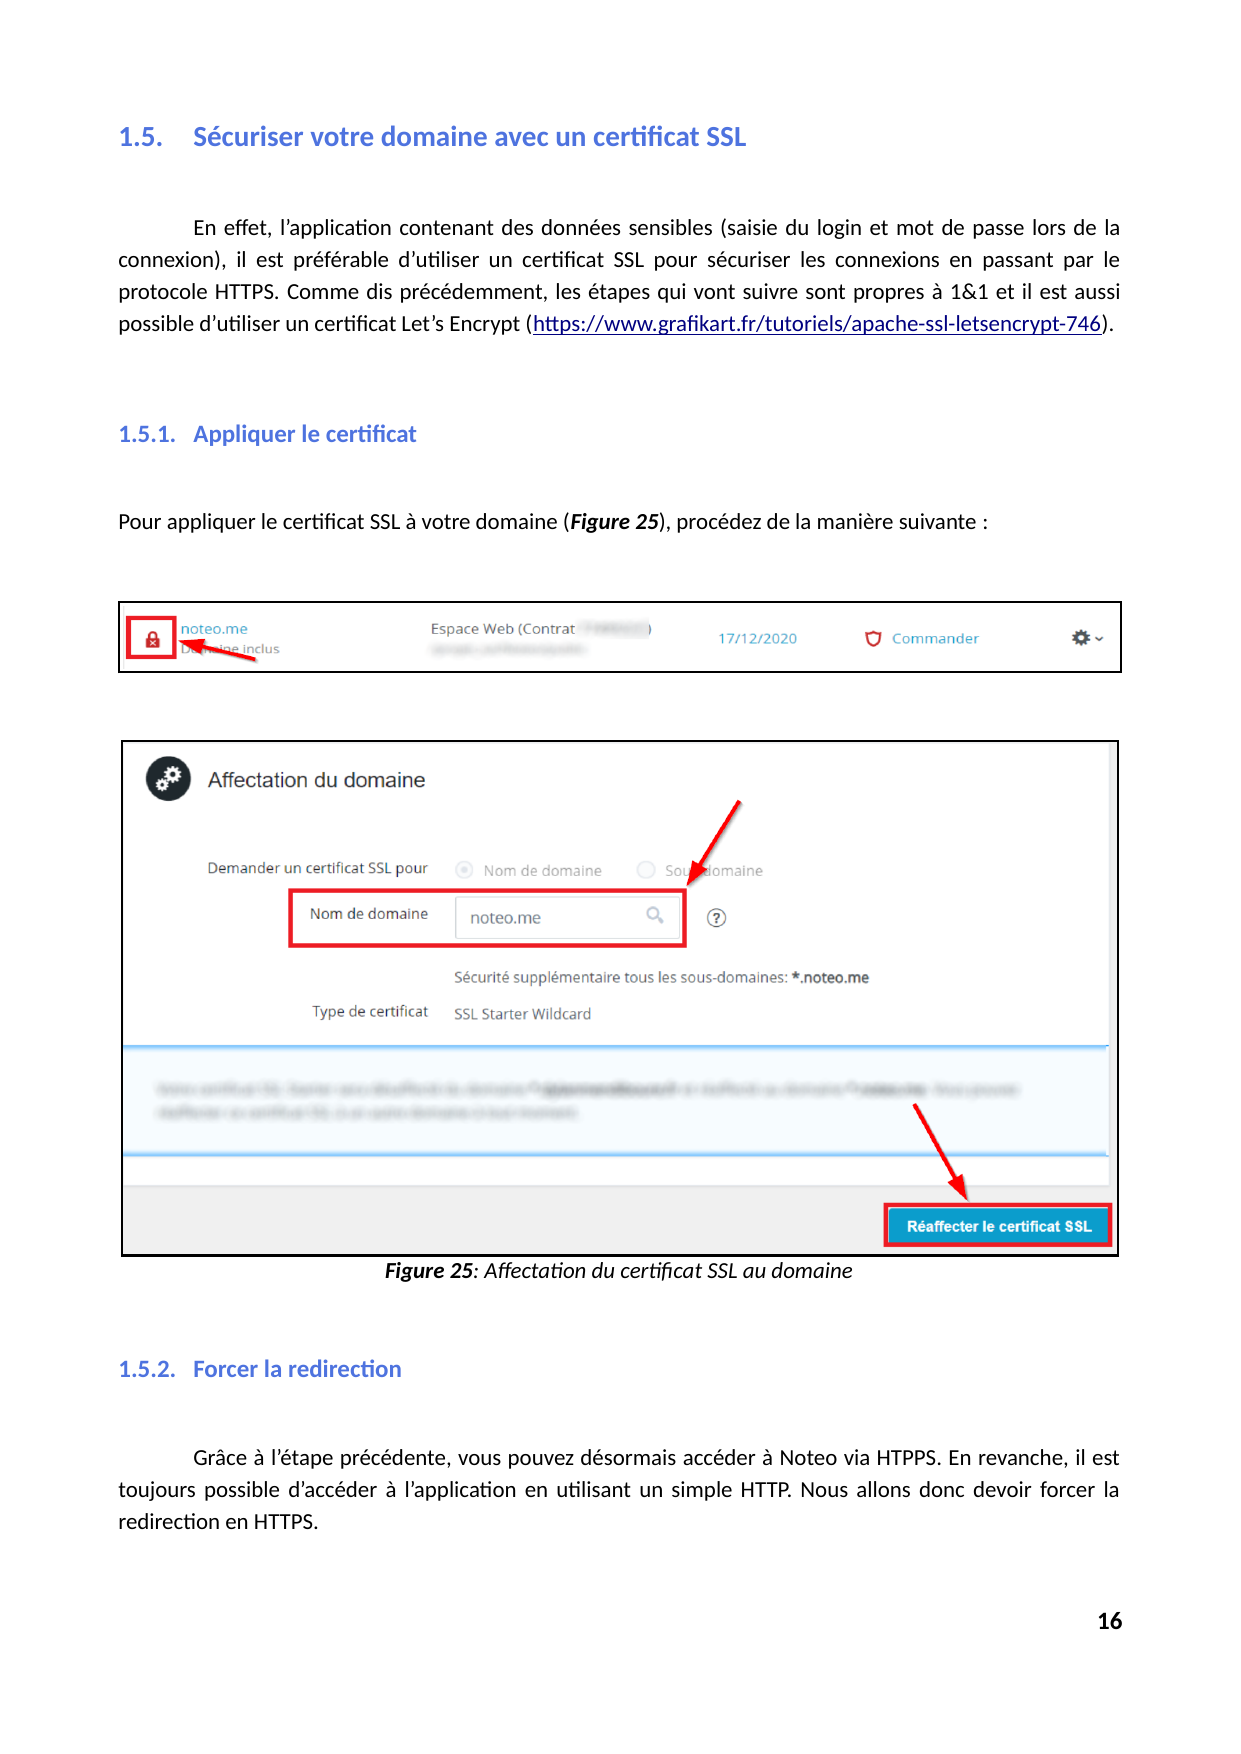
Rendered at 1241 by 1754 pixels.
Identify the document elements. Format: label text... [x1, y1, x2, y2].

picture [123, 606, 1118, 669]
picture [123, 742, 1117, 1254]
subtitle Sécuriser votre domaine avec un certificat SSL [118, 118, 1122, 154]
text Figure 25: Affectation du certificat SSL au domaine [121, 1257, 1119, 1284]
text Pour appliquer le certificat SSL à votre domaine (Figure 25), procédez de la manière suivante : [118, 507, 1122, 536]
subtitle Forcer la redirection [118, 1353, 1122, 1383]
text Grâce à l’étape précédente, vous pouvez désormais accéder à Noteo via HTPPS. En revanche, il est toujours possible d’accéder à l’application en utilisant un simple HTTP. Nous allons donc devoir forcer la redirection en HTTPS. [118, 1443, 1122, 1535]
text En effet, l’application contenant des données sensibles (saisie du login et mot de passe lors de la connexion), il est préférable d’utiliser un certificat SSL pour sécuriser les connexions en passant par le protocole HTTPS. Comme dis précédemment, les étapes qui vont suivre sont propres à 1&1 et il est aussi possible d’utiliser un certificat Let’s Encrypt (https://www.grafikart.fr/tutoriels/apache-ssl-letsencrypt-746). [118, 213, 1122, 338]
subtitle Appliquer le certificat [118, 418, 1122, 448]
